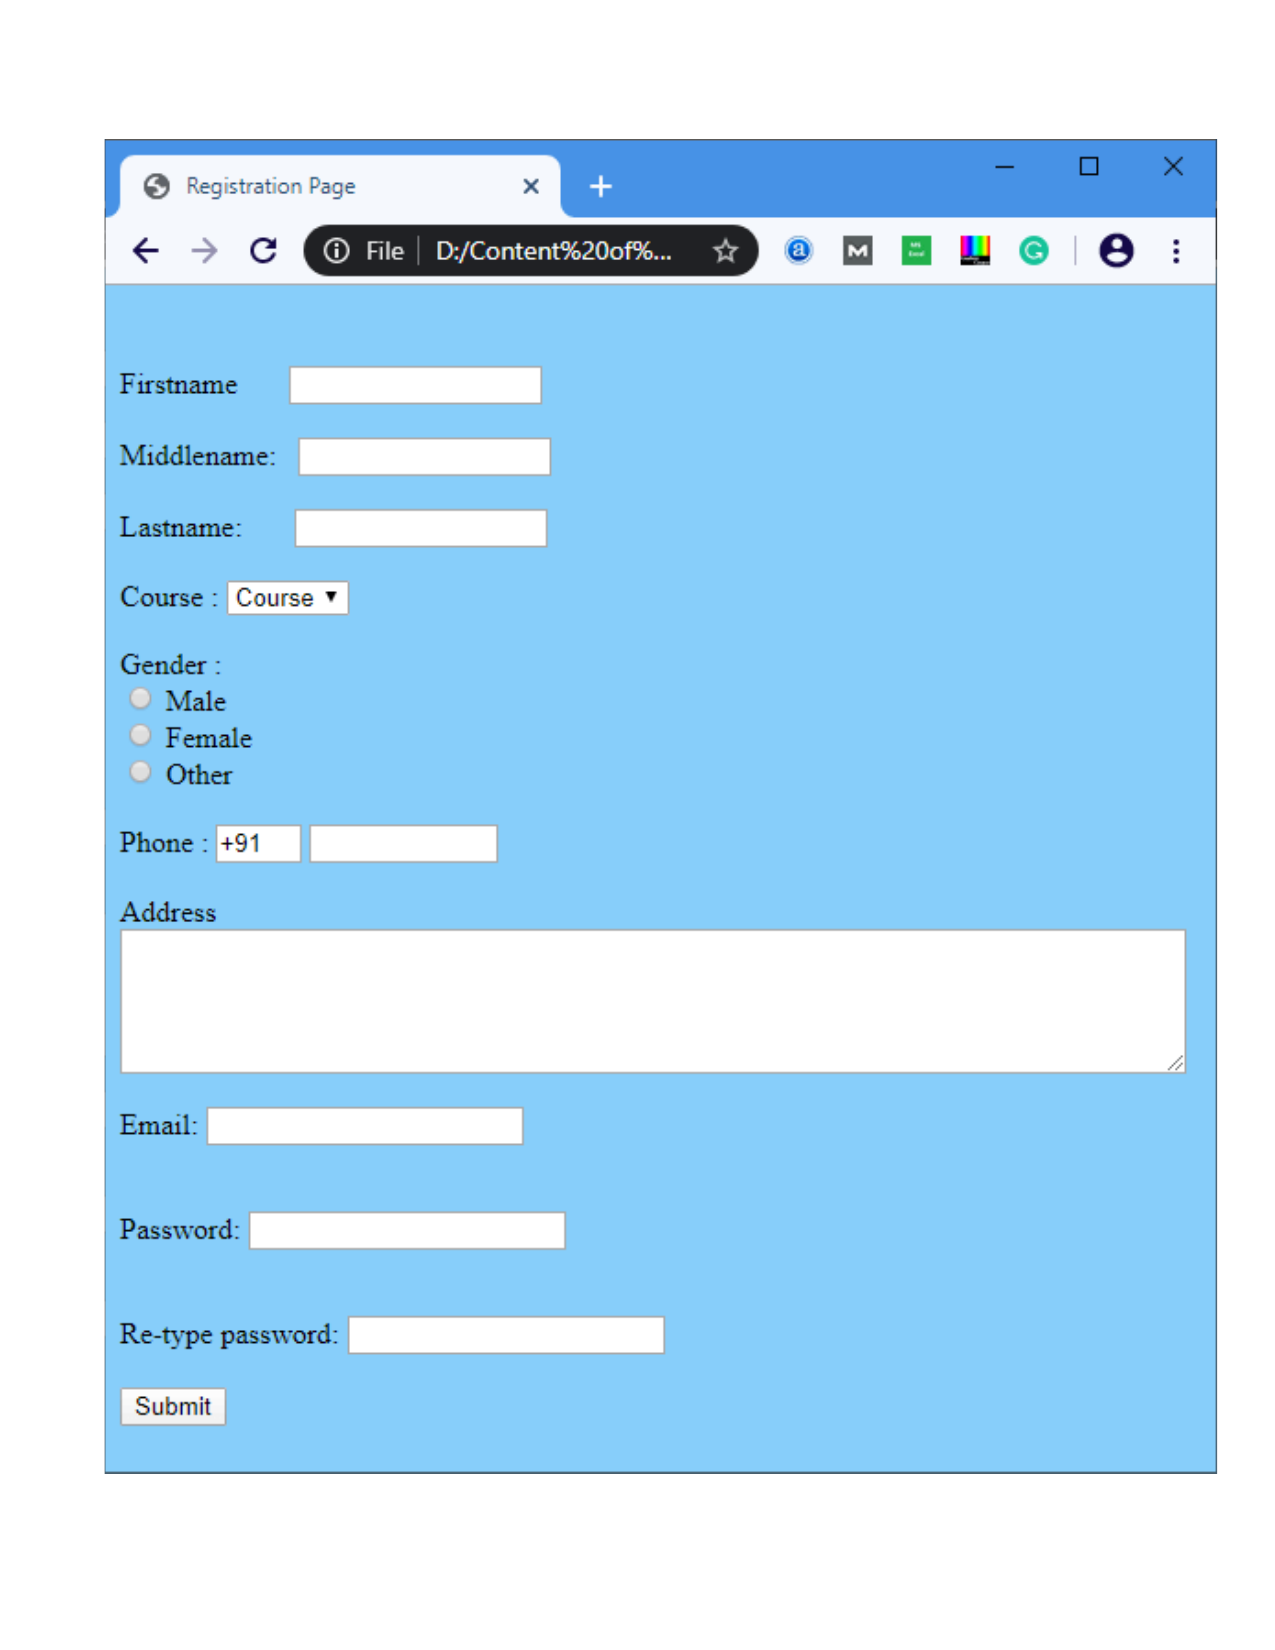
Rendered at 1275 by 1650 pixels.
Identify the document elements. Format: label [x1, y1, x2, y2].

picture [104, 139, 1218, 1474]
